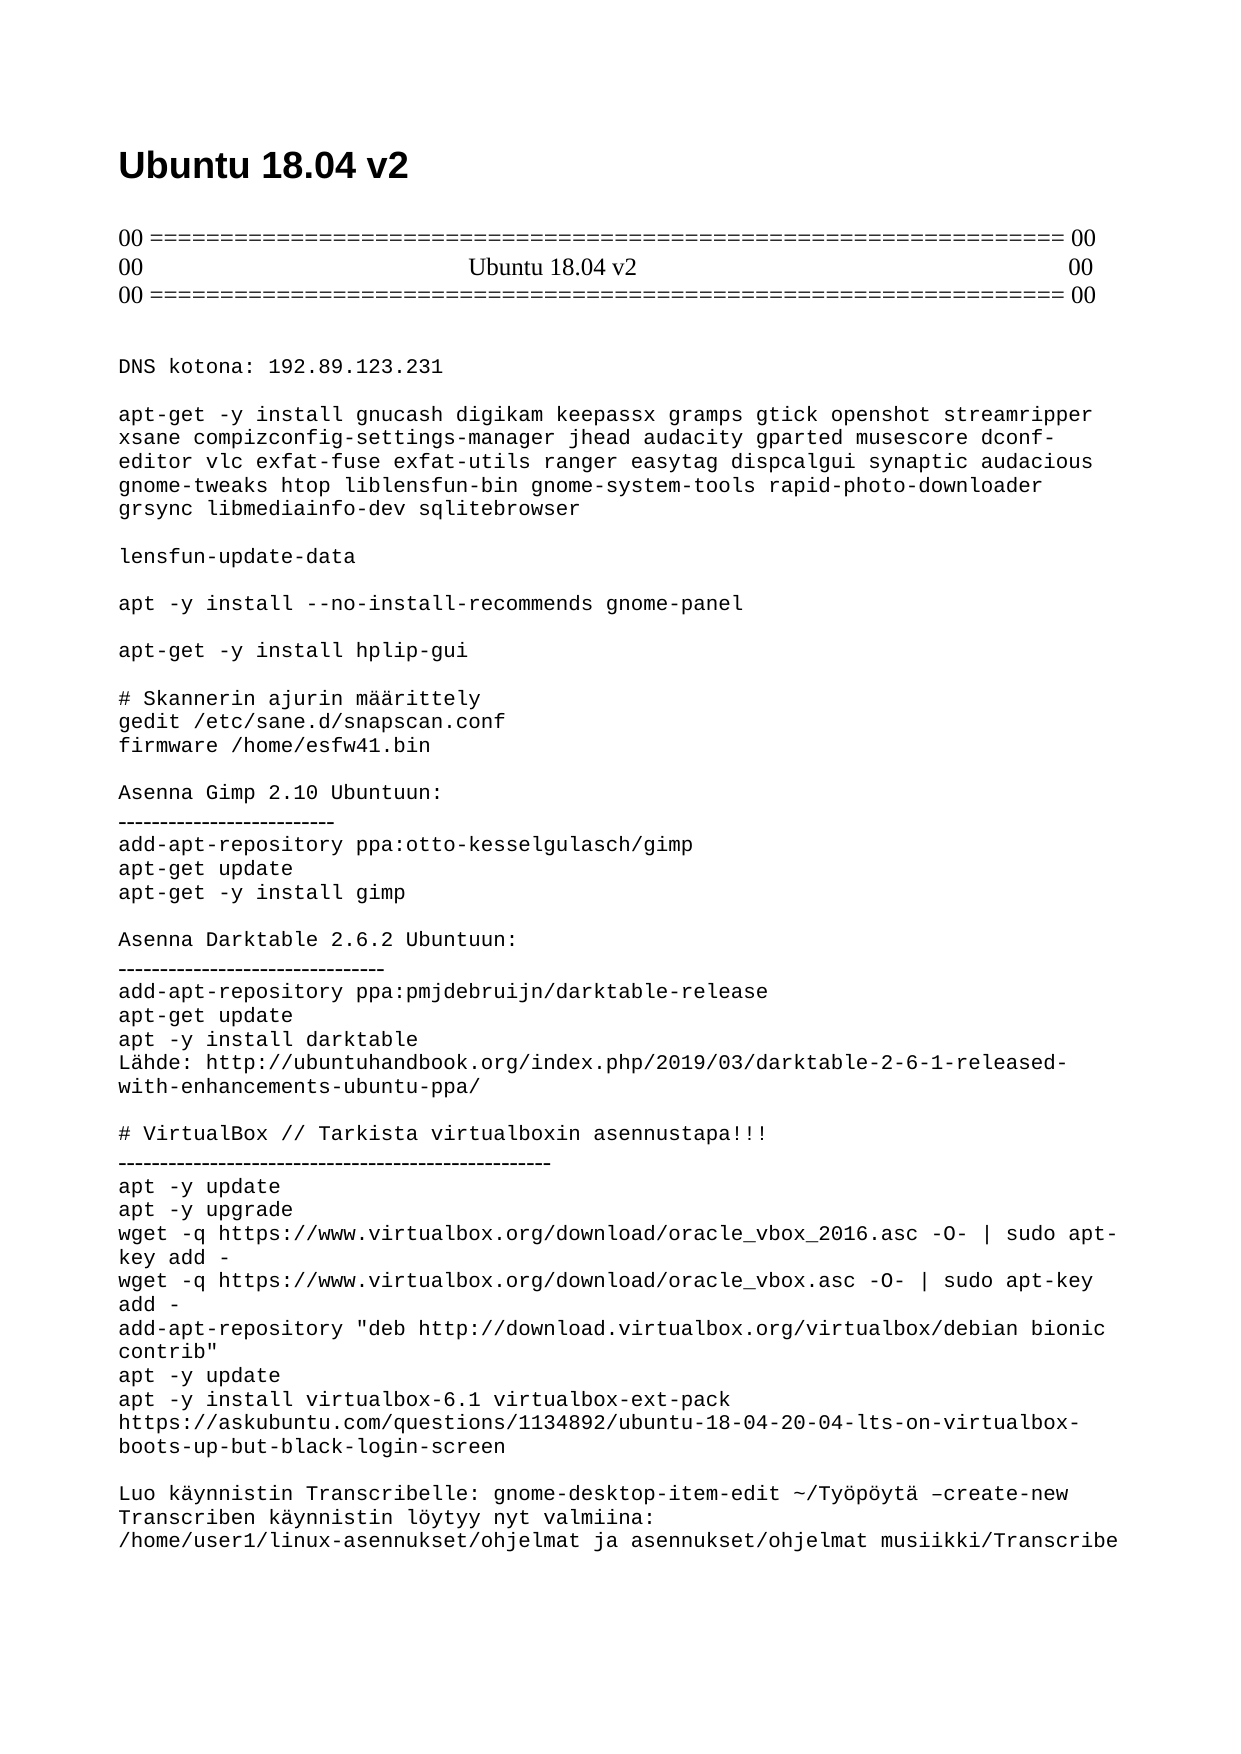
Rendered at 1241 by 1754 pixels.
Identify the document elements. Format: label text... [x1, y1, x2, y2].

text apt-get update [118, 1005, 1122, 1029]
subtitle Ubuntu 18.04 v2 [118, 143, 1122, 187]
text # VirtualBox // Tarkista virtualboxin asennustapa!!! [118, 1123, 1122, 1147]
text DNS kotona: 192.89.123.231 [118, 356, 1122, 380]
text lensfun-update-data [118, 546, 1122, 569]
text Lähde: http://ubuntuhandbook.org/index.php/2019/03/darktable-2-6-1-released-with-enhancements-ubuntu-ppa/ [118, 1052, 1122, 1100]
text apt -y upgrade [118, 1199, 1122, 1223]
text gedit /etc/sane.d/snapscan.conf [118, 711, 1122, 735]
text Transcriben käynnistin löytyy nyt valmiina: /home/user1/linux-asennukset/ohjelmat ja asennukset/ohjelmat musiikki/Transcribe [118, 1507, 1122, 1554]
text Asenna Gimp 2.10 Ubuntuun: [118, 782, 1122, 806]
text apt -y install darktable [118, 1029, 1122, 1052]
text 00 Ubuntu 18.04 v2 00 [118, 252, 1122, 280]
text 00 ================================================================= 00 [118, 280, 1122, 309]
text apt -y update [118, 1176, 1122, 1199]
text apt -y install --no-install-recommends gnome-panel [118, 593, 1122, 617]
text # Skannerin ajurin määrittely [118, 687, 1122, 711]
text apt-get -y install gnucash digikam keepassx gramps gtick openshot streamripper xsane compizconfig-settings-manager jhead audacity gparted musescore dconf-editor vlc exfat-fuse exfat-utils ranger easytag dispcalgui synaptic audacious gnome-tweaks htop liblensfun-bin gnome-system-tools rapid-photo-downloader grsync libmediainfo-dev sqlitebrowser [118, 404, 1122, 522]
text firmware /home/esfw41.bin [118, 735, 1122, 758]
text Asenna Darktable 2.6.2 Ubuntuun: [118, 929, 1122, 953]
text apt-get -y install hplip-gui [118, 640, 1122, 664]
text add-apt-repository ppa:pmjdebruijn/darktable-release [118, 981, 1122, 1005]
text Luo käynnistin Transcribelle: gnome-desktop-item-edit ~/Työpöytä –create-new [118, 1483, 1122, 1507]
text ---------------------------------------------------- [118, 1147, 1122, 1176]
text https://askubuntu.com/questions/1134892/ubuntu-18-04-20-04-lts-on-virtualbox-boots-up-but-black-login-screen [118, 1412, 1122, 1459]
text apt -y update [118, 1365, 1122, 1388]
text 00 ================================================================= 00 [118, 223, 1122, 252]
text apt-get -y install gimp [118, 882, 1122, 905]
text apt-get update [118, 858, 1122, 882]
text wget -q https://www.virtualbox.org/download/oracle_vbox.asc -O- | sudo apt-key add - [118, 1270, 1122, 1318]
text wget -q https://www.virtualbox.org/download/oracle_vbox_2016.asc -O- | sudo apt-key add - [118, 1223, 1122, 1270]
text apt -y install virtualbox-6.1 virtualbox-ext-pack [118, 1388, 1122, 1412]
text add-apt-repository "deb http://download.virtualbox.org/virtualbox/debian bionic contrib" [118, 1318, 1122, 1365]
text add-apt-repository ppa:otto-kesselgulasch/gimp [118, 834, 1122, 858]
text -------------------------------- [118, 953, 1122, 981]
text -------------------------- [118, 806, 1122, 834]
